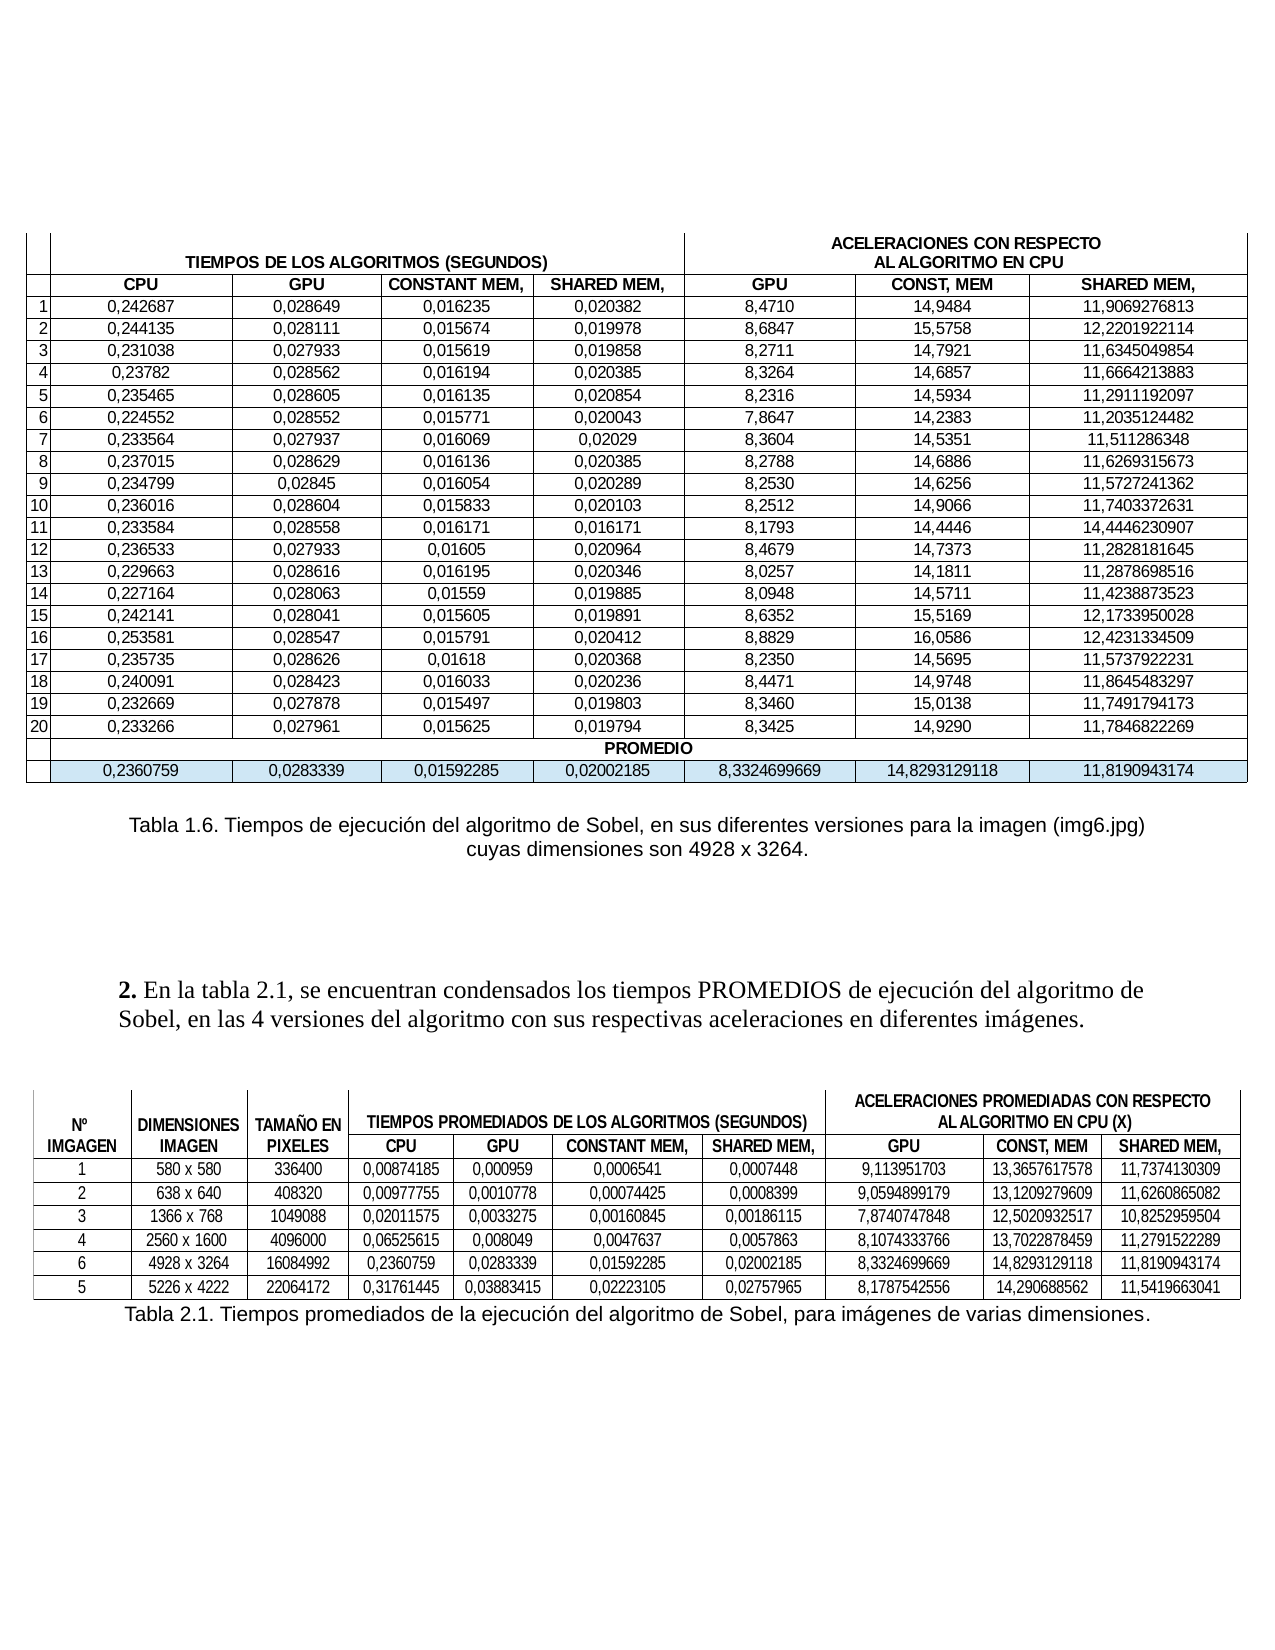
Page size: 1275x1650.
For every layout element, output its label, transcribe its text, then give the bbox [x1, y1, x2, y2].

text Tabla 2.1. Tiempos promediados de la ejecución del algoritmo de Sobel, para imágenes de varias dimensiones. [826, 1252, 983, 1275]
text Tabla 1.6. Tiempos de ejecución del algoritmo de Sobel, en sus diferentes versiones para la imagen (img6.jpg) cuyas dimensiones son 4928 x 3264. [118, 812, 1157, 860]
text Tabla 2.1. Tiempos promediados de la ejecución del algoritmo de Sobel, para imágenes de varias dimensiones. [703, 1183, 825, 1205]
text Tabla 2.1. Tiempos promediados de la ejecución del algoritmo de Sobel, para imágenes de varias dimensiones. [826, 1276, 983, 1299]
text Tabla 2.1. Tiempos promediados de la ejecución del algoritmo de Sobel, para imágenes de varias dimensiones. [984, 1252, 1101, 1275]
text Tabla 2.1. Tiempos promediados de la ejecución del algoritmo de Sobel, para imágenes de varias dimensiones. [248, 1183, 348, 1205]
text Tabla 2.1. Tiempos promediados de la ejecución del algoritmo de Sobel, para imágenes de varias dimensiones. [349, 1206, 453, 1229]
text Tabla 2.1. Tiempos promediados de la ejecución del algoritmo de Sobel, para imágenes de varias dimensiones. [984, 1135, 1101, 1158]
text Tabla 2.1. Tiempos promediados de la ejecución del algoritmo de Sobel, para imágenes de varias dimensiones. [349, 1135, 453, 1158]
text Tabla 2.1. Tiempos promediados de la ejecución del algoritmo de Sobel, para imágenes de varias dimensiones. [132, 1230, 247, 1251]
text Tabla 2.1. Tiempos promediados de la ejecución del algoritmo de Sobel, para imágenes de varias dimensiones. [132, 1276, 247, 1299]
text Tabla 2.1. Tiempos promediados de la ejecución del algoritmo de Sobel, para imágenes de varias dimensiones. [248, 1276, 348, 1299]
text Tabla 2.1. Tiempos promediados de la ejecución del algoritmo de Sobel, para imágenes de varias dimensiones. [553, 1159, 702, 1182]
text Tabla 2.1. Tiempos promediados de la ejecución del algoritmo de Sobel, para imágenes de varias dimensiones. [703, 1159, 825, 1182]
text Tabla 2.1. Tiempos promediados de la ejecución del algoritmo de Sobel, para imágenes de varias dimensiones. [454, 1135, 552, 1158]
text Tabla 2.1. Tiempos promediados de la ejecución del algoritmo de Sobel, para imágenes de varias dimensiones. [826, 1135, 983, 1158]
text Tabla 2.1. Tiempos promediados de la ejecución del algoritmo de Sobel, para imágenes de varias dimensiones. [248, 1159, 348, 1182]
text Tabla 2.1. Tiempos promediados de la ejecución del algoritmo de Sobel, para imágenes de varias dimensiones. [132, 1252, 247, 1275]
text Tabla 2.1. Tiempos promediados de la ejecución del algoritmo de Sobel, para imágenes de varias dimensiones. [248, 1252, 348, 1275]
text Tabla 2.1. Tiempos promediados de la ejecución del algoritmo de Sobel, para imágenes de varias dimensiones. [553, 1276, 702, 1299]
text Tabla 2.1. Tiempos promediados de la ejecución del algoritmo de Sobel, para imágenes de varias dimensiones. [349, 1183, 453, 1205]
text Tabla 2.1. Tiempos promediados de la ejecución del algoritmo de Sobel, para imágenes de varias dimensiones. [553, 1183, 702, 1205]
text Tabla 2.1. Tiempos promediados de la ejecución del algoritmo de Sobel, para imágenes de varias dimensiones. [984, 1159, 1101, 1182]
text Tabla 2.1. Tiempos promediados de la ejecución del algoritmo de Sobel, para imágenes de varias dimensiones. [349, 1230, 453, 1251]
text Tabla 2.1. Tiempos promediados de la ejecución del algoritmo de Sobel, para imágenes de varias dimensiones. [984, 1206, 1101, 1229]
text Tabla 2.1. Tiempos promediados de la ejecución del algoritmo de Sobel, para imágenes de varias dimensiones. [349, 1276, 453, 1299]
text Tabla 2.1. Tiempos promediados de la ejecución del algoritmo de Sobel, para imágenes de varias dimensiones. [553, 1135, 702, 1158]
text Tabla 2.1. Tiempos promediados de la ejecución del algoritmo de Sobel, para imágenes de varias dimensiones. [349, 1090, 825, 1134]
text Tabla 2.1. Tiempos promediados de la ejecución del algoritmo de Sobel, para imágenes de varias dimensiones. [703, 1230, 825, 1251]
text Tabla 2.1. Tiempos promediados de la ejecución del algoritmo de Sobel, para imágenes de varias dimensiones. [553, 1252, 702, 1275]
text Tabla 2.1. Tiempos promediados de la ejecución del algoritmo de Sobel, para imágenes de varias dimensiones. [248, 1090, 348, 1158]
text Tabla 2.1. Tiempos promediados de la ejecución del algoritmo de Sobel, para imágenes de varias dimensiones. [984, 1183, 1101, 1205]
text Tabla 2.1. Tiempos promediados de la ejecución del algoritmo de Sobel, para imágenes de varias dimensiones. [132, 1159, 247, 1182]
text Tabla 2.1. Tiempos promediados de la ejecución del algoritmo de Sobel, para imágenes de varias dimensiones. [553, 1206, 702, 1229]
text Tabla 2.1. Tiempos promediados de la ejecución del algoritmo de Sobel, para imágenes de varias dimensiones. [703, 1252, 825, 1275]
text Tabla 2.1. Tiempos promediados de la ejecución del algoritmo de Sobel, para imágenes de varias dimensiones. [454, 1159, 552, 1182]
text Tabla 2.1. Tiempos promediados de la ejecución del algoritmo de Sobel, para imágenes de varias dimensiones. [454, 1206, 552, 1229]
text Tabla 2.1. Tiempos promediados de la ejecución del algoritmo de Sobel, para imágenes de varias dimensiones. [454, 1183, 552, 1205]
text Tabla 2.1. Tiempos promediados de la ejecución del algoritmo de Sobel, para imágenes de varias dimensiones. [132, 1206, 247, 1229]
text Tabla 2.1. Tiempos promediados de la ejecución del algoritmo de Sobel, para imágenes de varias dimensiones. [132, 1090, 247, 1158]
text Tabla 2.1. Tiempos promediados de la ejecución del algoritmo de Sobel, para imágenes de varias dimensiones. [703, 1276, 825, 1299]
text Tabla 2.1. Tiempos promediados de la ejecución del algoritmo de Sobel, para imágenes de varias dimensiones. [132, 1183, 247, 1205]
text Tabla 2.1. Tiempos promediados de la ejecución del algoritmo de Sobel, para imágenes de varias dimensiones. [349, 1252, 453, 1275]
text Tabla 2.1. Tiempos promediados de la ejecución del algoritmo de Sobel, para imágenes de varias dimensiones. [118, 1300, 1157, 1325]
text Tabla 2.1. Tiempos promediados de la ejecución del algoritmo de Sobel, para imágenes de varias dimensiones. [984, 1276, 1101, 1299]
text Tabla 2.1. Tiempos promediados de la ejecución del algoritmo de Sobel, para imágenes de varias dimensiones. [826, 1230, 983, 1251]
text Tabla 2.1. Tiempos promediados de la ejecución del algoritmo de Sobel, para imágenes de varias dimensiones. [248, 1206, 348, 1229]
text 2. En la tabla 2.1, se encuentran condensados los tiempos PROMEDIOS de ejecución del algoritmo de Sobel, en las 4 versiones del algoritmo con sus respectivas aceleraciones en diferentes imágenes. [118, 975, 1157, 1033]
text Tabla 2.1. Tiempos promediados de la ejecución del algoritmo de Sobel, para imágenes de varias dimensiones. [826, 1183, 983, 1205]
text Tabla 2.1. Tiempos promediados de la ejecución del algoritmo de Sobel, para imágenes de varias dimensiones. [826, 1090, 1157, 1134]
text Tabla 2.1. Tiempos promediados de la ejecución del algoritmo de Sobel, para imágenes de varias dimensiones. [826, 1206, 983, 1229]
text Tabla 2.1. Tiempos promediados de la ejecución del algoritmo de Sobel, para imágenes de varias dimensiones. [703, 1135, 825, 1158]
text Tabla 2.1. Tiempos promediados de la ejecución del algoritmo de Sobel, para imágenes de varias dimensiones. [349, 1159, 453, 1182]
text Tabla 2.1. Tiempos promediados de la ejecución del algoritmo de Sobel, para imágenes de varias dimensiones. [553, 1230, 702, 1251]
text Tabla 2.1. Tiempos promediados de la ejecución del algoritmo de Sobel, para imágenes de varias dimensiones. [703, 1206, 825, 1229]
text Tabla 2.1. Tiempos promediados de la ejecución del algoritmo de Sobel, para imágenes de varias dimensiones. [454, 1276, 552, 1299]
text Tabla 2.1. Tiempos promediados de la ejecución del algoritmo de Sobel, para imágenes de varias dimensiones. [454, 1252, 552, 1275]
text Tabla 2.1. Tiempos promediados de la ejecución del algoritmo de Sobel, para imágenes de varias dimensiones. [984, 1230, 1101, 1251]
text Tabla 2.1. Tiempos promediados de la ejecución del algoritmo de Sobel, para imágenes de varias dimensiones. [826, 1159, 983, 1182]
